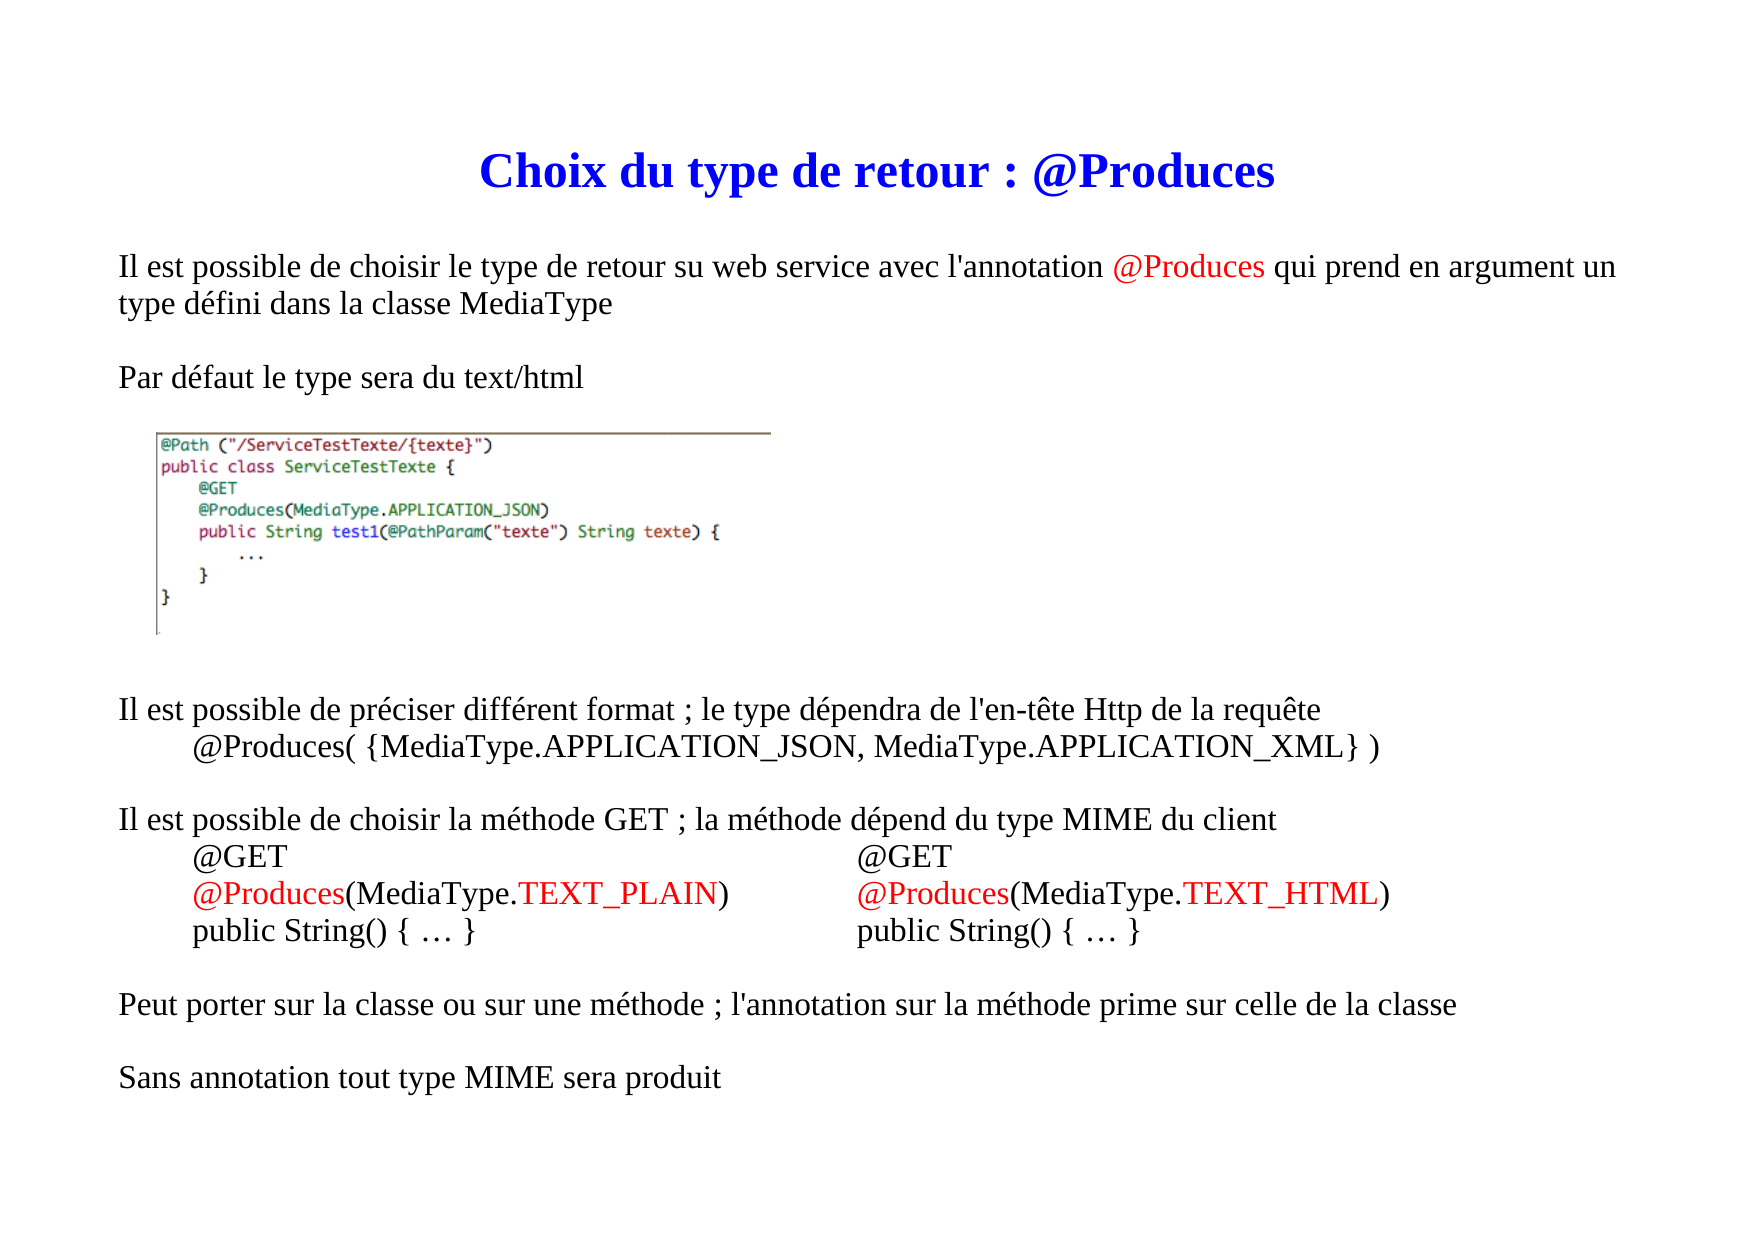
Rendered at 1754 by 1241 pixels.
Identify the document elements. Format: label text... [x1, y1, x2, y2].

text Il est possible de choisir la méthode GET ; la méthode dépend du type MIME du client [118, 801, 1636, 838]
picture [156, 432, 771, 635]
text Peut porter sur la classe ou sur une méthode ; l'annotation sur la méthode prime sur celle de la classe [118, 985, 1636, 1022]
text Sans annotation tout type MIME sera produit [118, 1059, 1636, 1096]
text @GET @GET [118, 838, 1636, 875]
text Il est possible de choisir le type de retour su web service avec l'annotation @Produces qui prend en argument un type défini dans la classe MediaType [118, 248, 1636, 322]
text public String() { … } public String() { … } [118, 912, 1636, 948]
text Par défaut le type sera du text/html [118, 358, 1636, 395]
subtitle Choix du type de retour : @Produces [118, 143, 1636, 198]
text @Produces( {MediaType.APPLICATION_JSON, MediaType.APPLICATION_XML} ) [118, 727, 1636, 764]
text Il est possible de préciser différent format ; le type dépendra de l'en-tête Http de la requête [118, 690, 1636, 727]
text @Produces(MediaType.TEXT_PLAIN) @Produces(MediaType.TEXT_HTML) [118, 875, 1636, 912]
